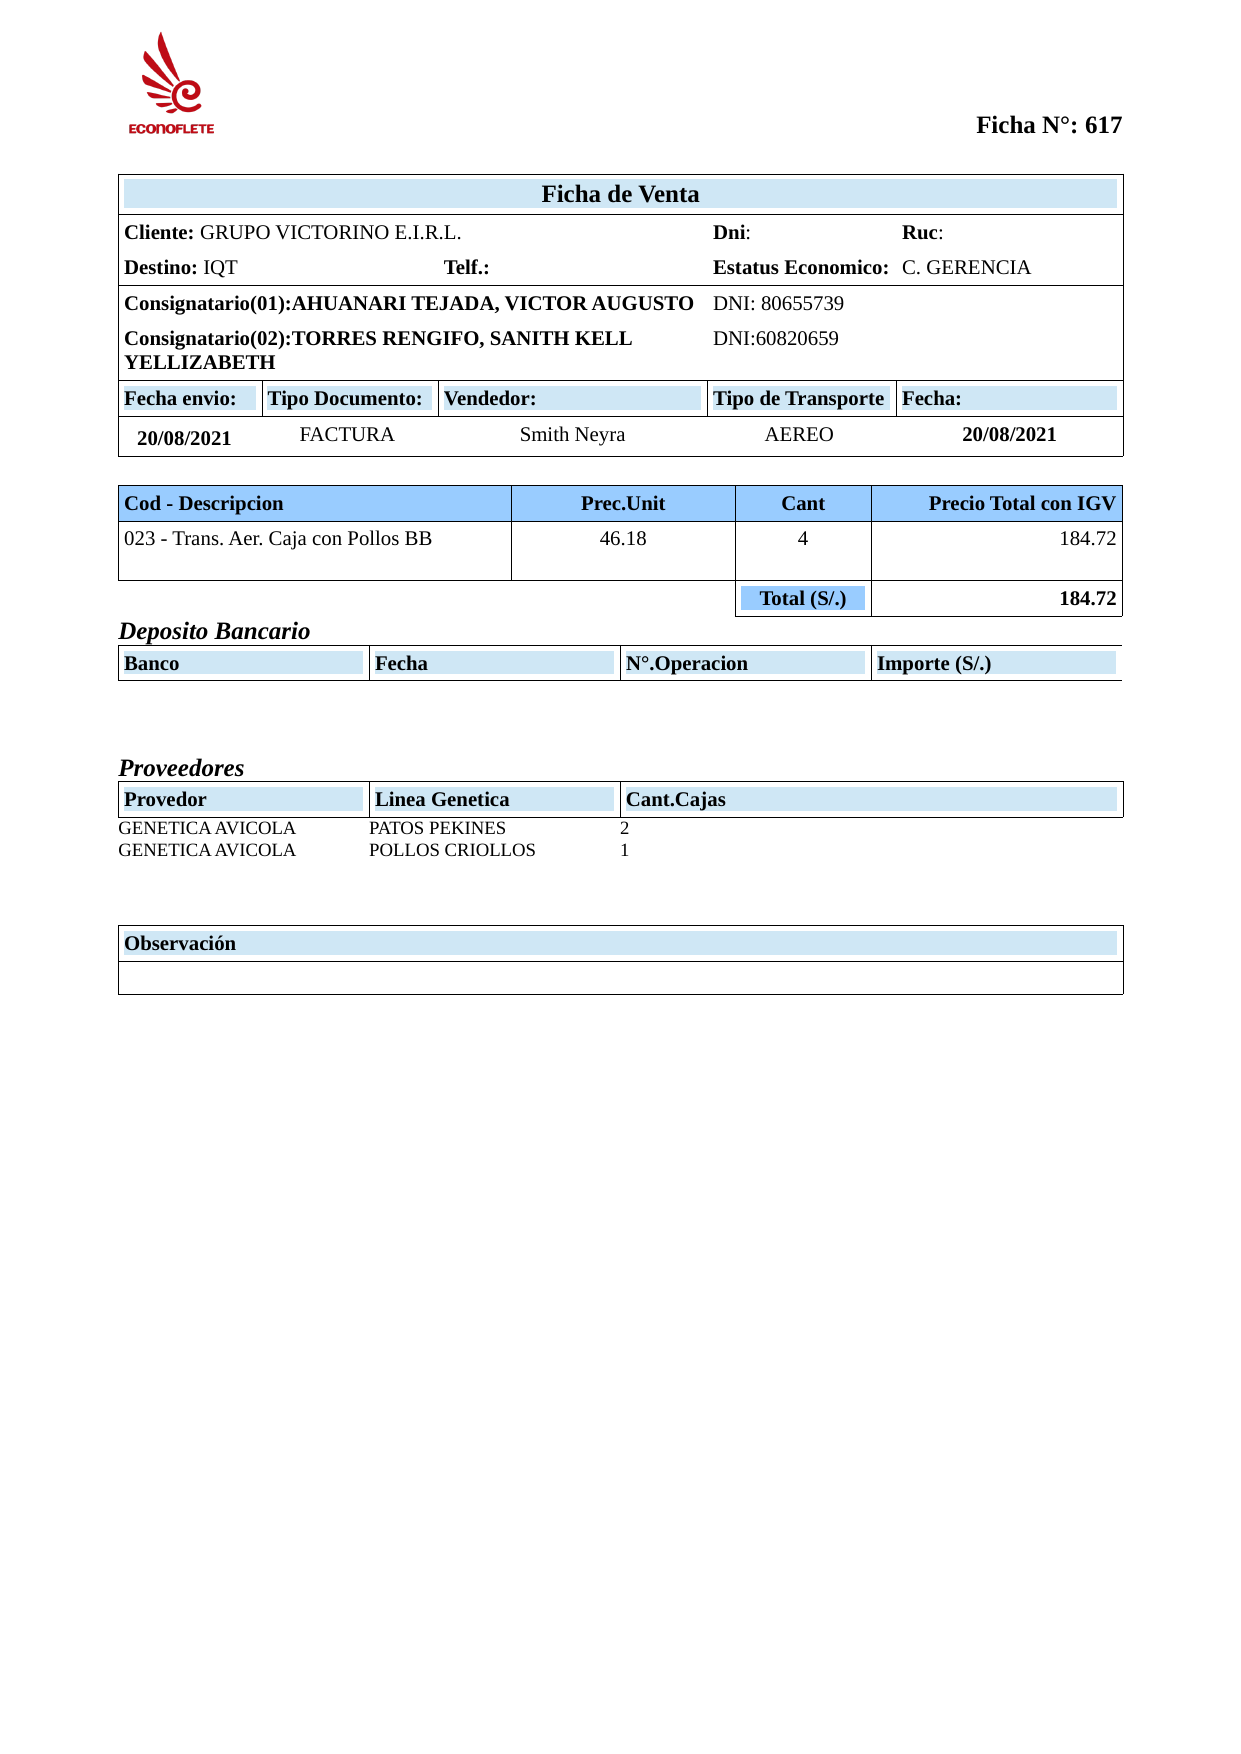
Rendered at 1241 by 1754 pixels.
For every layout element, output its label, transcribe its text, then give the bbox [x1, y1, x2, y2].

table_cell [620, 903, 1123, 925]
table_cell 184.72 [872, 581, 1122, 616]
table_cell Vendedor: [439, 381, 707, 416]
table_cell Total (S/.) [736, 581, 871, 616]
table_header Fecha [370, 646, 620, 680]
table_cell DNI:60820659 [707, 321, 1123, 380]
table_cell Consignatario(01):AHUANARI TEJADA, VICTOR AUGUSTO [119, 286, 707, 321]
table_cell FACTURA [262, 417, 438, 456]
table_header Prec.Unit [512, 486, 735, 521]
table_cell Cliente: GRUPO VICTORINO E.I.R.L. [119, 215, 707, 249]
table_cell [369, 729, 620, 753]
table_cell [871, 729, 1122, 753]
table_header Banco [119, 646, 369, 680]
table_cell [118, 903, 369, 925]
table_cell Destino: IQT [119, 249, 438, 285]
table_cell C. GERENCIA [896, 249, 1123, 285]
table_cell [369, 860, 620, 882]
table_header Linea Genetica [370, 782, 620, 817]
table_cell 4 [736, 522, 871, 580]
table_cell Tipo Documento: [263, 381, 438, 416]
table_cell [369, 705, 620, 728]
table_cell Estatus Economico: [707, 249, 896, 285]
table_header Importe (S/.) [872, 646, 1122, 680]
table_cell 20/08/2021 [896, 417, 1123, 456]
table_cell [620, 729, 871, 753]
table_cell [620, 882, 1123, 903]
table_header Observación [119, 926, 1123, 961]
table_cell [511, 581, 735, 616]
table_cell Dni: [707, 215, 896, 249]
table_cell [119, 962, 1123, 994]
table_cell [871, 681, 1122, 704]
table_cell Fecha envio: [119, 381, 262, 416]
table_cell [369, 681, 620, 704]
table_cell 20/08/2021 [119, 417, 262, 456]
table_header Cant.Cajas [621, 782, 1123, 817]
table_cell 023 - Trans. Aer. Caja con Pollos BB [119, 522, 511, 580]
table_header Precio Total con IGV [872, 486, 1122, 521]
table_cell [620, 681, 871, 704]
table_cell Smith Neyra [438, 417, 707, 456]
table_cell DNI: 80655739 [707, 286, 1123, 321]
picture [118, 31, 225, 134]
table_cell [369, 903, 620, 925]
table_cell [620, 705, 871, 728]
table_header Cod - Descripcion [119, 486, 511, 521]
text Proveedores [118, 753, 1122, 781]
table_cell [118, 729, 369, 753]
table_cell [118, 681, 369, 704]
table_cell GENETICA AVICOLA [118, 818, 369, 839]
table_cell [118, 860, 369, 882]
table_cell [118, 882, 369, 903]
table_cell Fecha: [897, 381, 1123, 416]
table_cell [871, 705, 1122, 728]
table_cell Ruc: [896, 215, 1123, 249]
table_cell GENETICA AVICOLA [118, 839, 369, 860]
table_cell AEREO [707, 417, 896, 456]
table_cell Consignatario(02):TORRES RENGIFO, SANITH KELL YELLIZABETH [119, 321, 707, 380]
table_cell [118, 705, 369, 728]
table_cell PATOS PEKINES [369, 818, 620, 839]
table_cell [369, 882, 620, 903]
table_cell 184.72 [872, 522, 1122, 580]
table_cell Telf.: [438, 249, 707, 285]
table_cell POLLOS CRIOLLOS [369, 839, 620, 860]
table_cell 1 [620, 839, 1123, 860]
text Deposito Bancario [118, 616, 1122, 645]
table_cell 2 [620, 818, 1123, 839]
table_cell [118, 581, 511, 616]
table_header Ficha de Venta [119, 175, 1123, 214]
table_header Provedor [119, 782, 369, 817]
table_cell [620, 860, 1123, 882]
table_header N°.Operacion [621, 646, 871, 680]
table_header Cant [736, 486, 871, 521]
table_cell Tipo de Transporte [708, 381, 896, 416]
table_cell 46.18 [512, 522, 735, 580]
